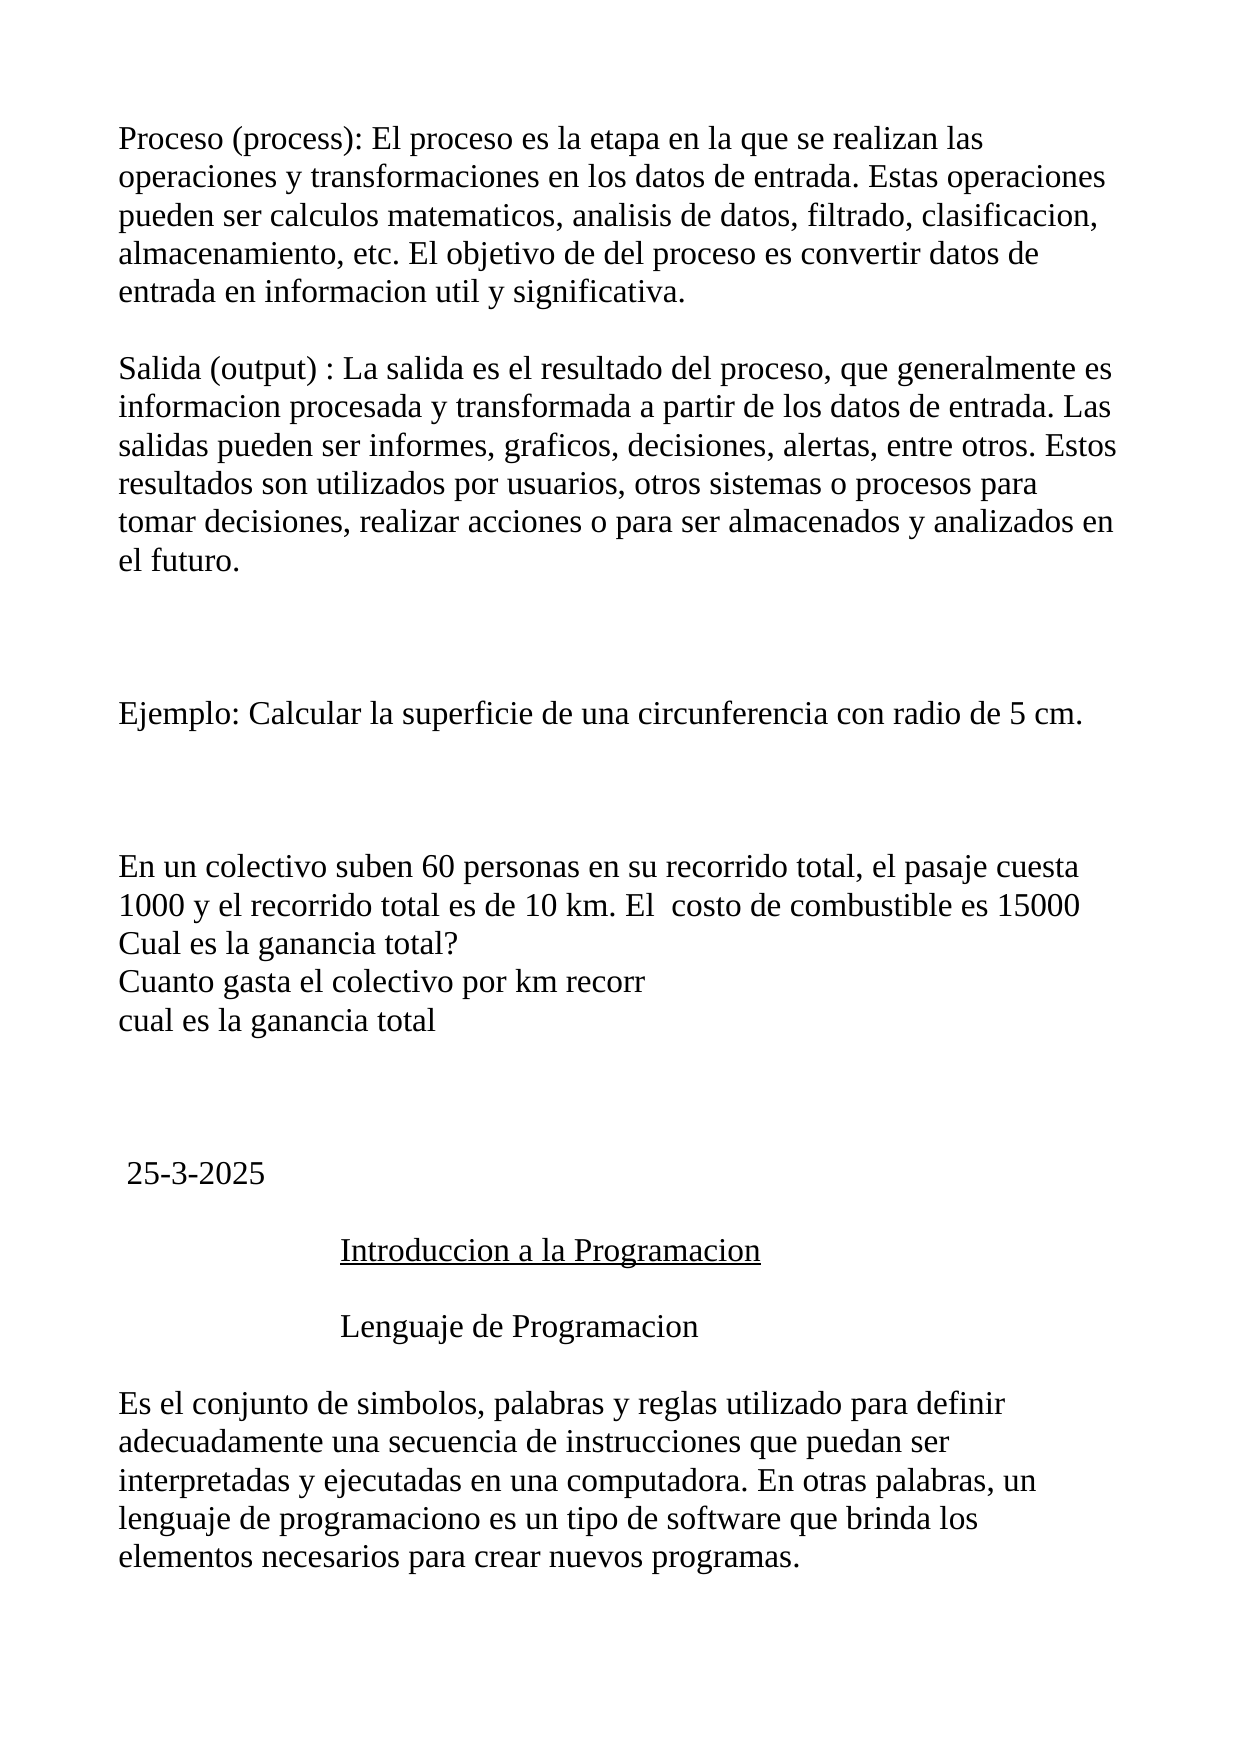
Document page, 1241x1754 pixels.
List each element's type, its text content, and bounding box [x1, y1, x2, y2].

text Es el conjunto de simbolos, palabras y reglas utilizado para definir adecuadamente una secuencia de instrucciones que puedan ser interpretadas y ejecutadas en una computadora. En otras palabras, un lenguaje de programaciono es un tipo de software que brinda los elementos necesarios para crear nuevos programas. [118, 1383, 1122, 1575]
text Ejemplo: Calcular la superficie de una circunferencia con radio de 5 cm. [118, 693, 1122, 731]
text Proceso (process): El proceso es la etapa en la que se realizan las operaciones y transformaciones en los datos de entrada. Estas operaciones pueden ser calculos matematicos, analisis de datos, filtrado, clasificacion, almacenamiento, etc. El objetivo de del proceso es convertir datos de entrada en informacion util y significativa. [118, 118, 1122, 310]
text cual es la ganancia total [118, 1000, 1122, 1038]
text Lenguaje de Programacion [118, 1306, 1122, 1345]
text En un colectivo suben 60 personas en su recorrido total, el pasaje cuesta 1000 y el recorrido total es de 10 km. El costo de combustible es 15000 [118, 846, 1122, 923]
text Cuanto gasta el colectivo por km recorr [118, 961, 1122, 1000]
text Salida (output) : La salida es el resultado del proceso, que generalmente es informacion procesada y transformada a partir de los datos de entrada. Las salidas pueden ser informes, graficos, decisiones, alertas, entre otros. Estos resultados son utilizados por usuarios, otros sistemas o procesos para tomar decisiones, realizar acciones o para ser almacenados y analizados en el futuro. [118, 348, 1122, 578]
text 25-3-2025 [118, 1153, 1122, 1191]
text Cual es la ganancia total? [118, 923, 1122, 961]
text Introduccion a la Programacion [118, 1230, 1122, 1268]
